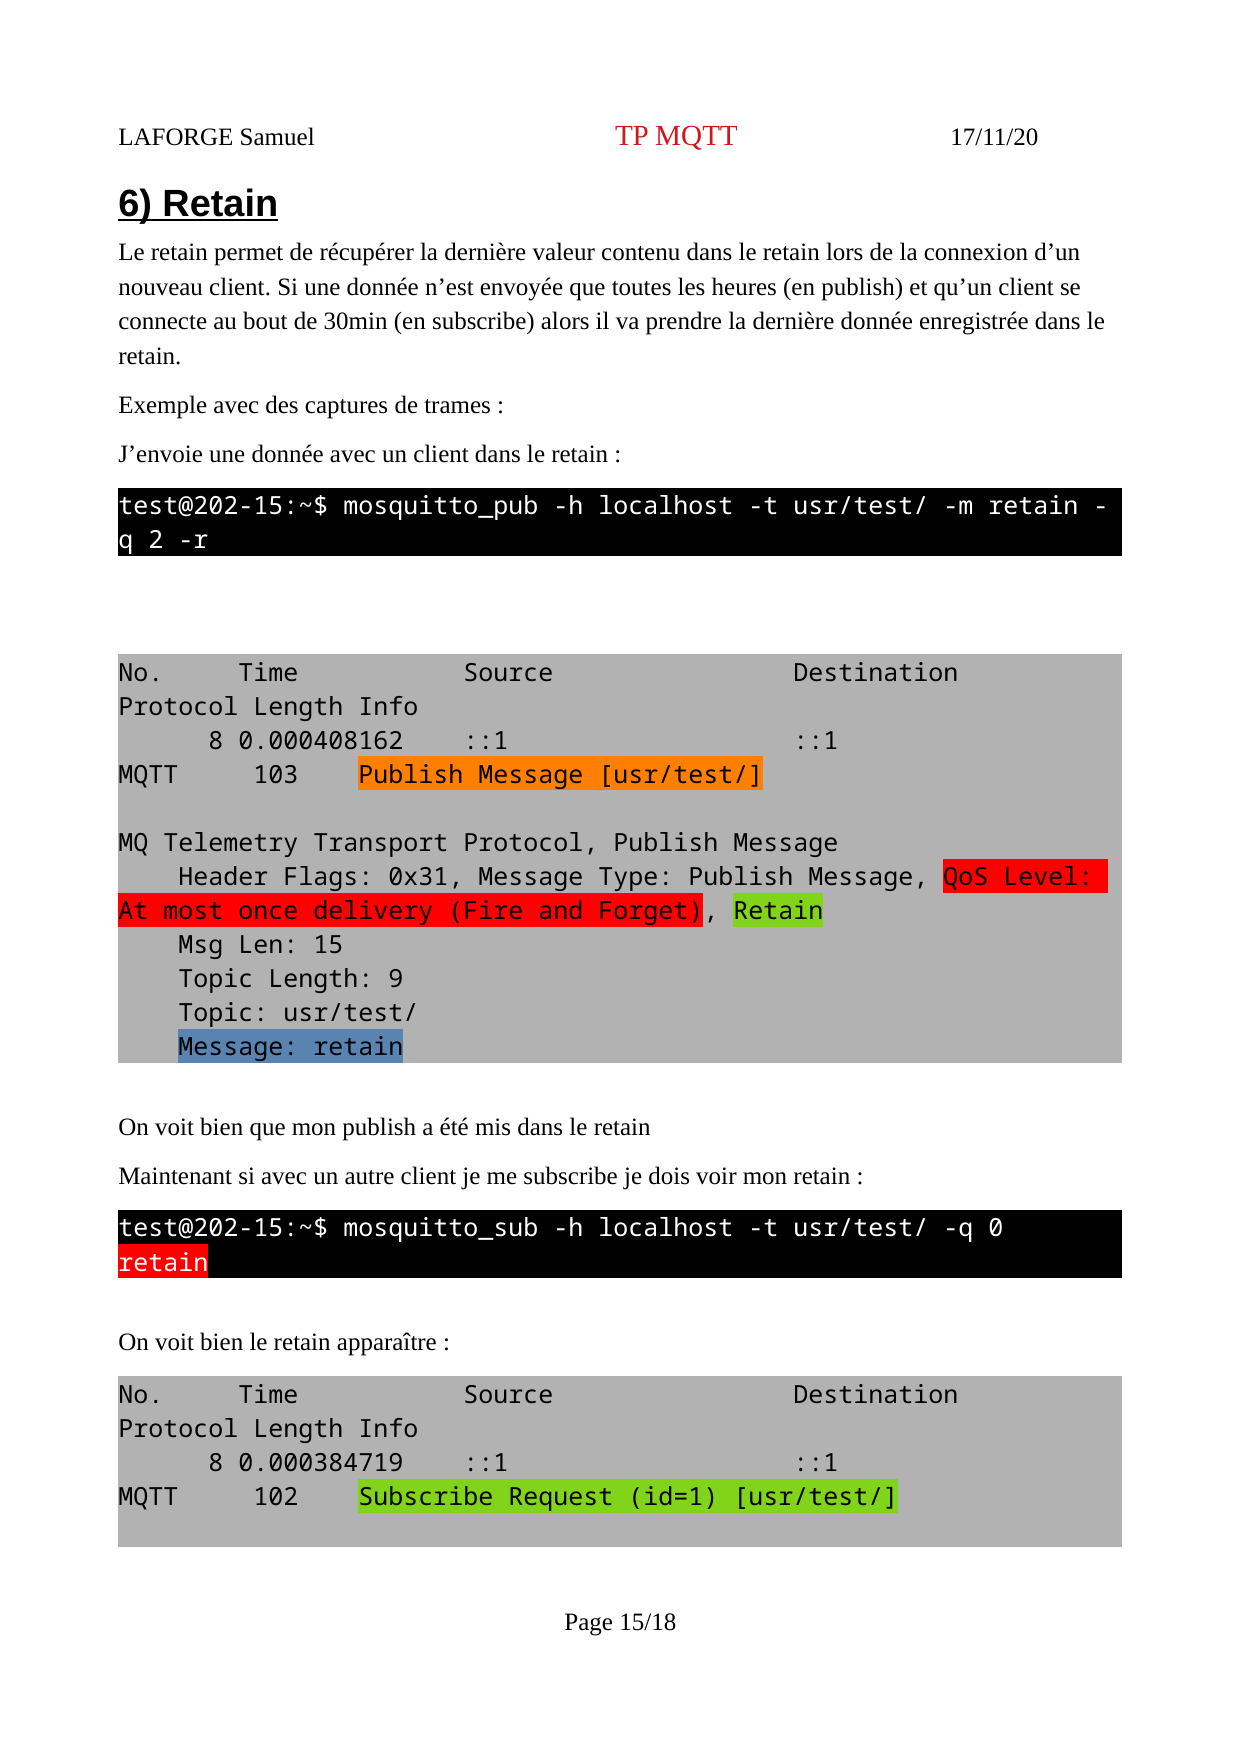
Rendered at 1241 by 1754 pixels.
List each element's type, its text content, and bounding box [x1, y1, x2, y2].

text retain [118, 1244, 1122, 1278]
text Topic Length: 9 [118, 961, 1122, 995]
text Exemple avec des captures de trames : [118, 390, 1122, 418]
text 8 0.000384719 ::1 ::1 MQTT 102 Subscribe Request (id=1) [usr/test/] [118, 1444, 1122, 1513]
text test@202-15:~$ mosquitto_pub -h localhost -t usr/test/ -m retain -q 2 -r [118, 488, 1122, 556]
text test@202-15:~$ mosquitto_sub -h localhost -t usr/test/ -q 0 [118, 1210, 1122, 1244]
text J’envoie une donnée avec un client dans le retain : [118, 439, 1122, 468]
text No. Time Source Destination Protocol Length Info [118, 1376, 1122, 1444]
text MQ Telemetry Transport Protocol, Publish Message [118, 824, 1122, 858]
text 8 0.000408162 ::1 ::1 MQTT 103 Publish Message [usr/test/] [118, 722, 1122, 790]
text Message: retain [118, 1029, 1122, 1063]
text Topic: usr/test/ [118, 995, 1122, 1029]
text On voit bien le retain apparaître : [118, 1327, 1122, 1356]
text No. Time Source Destination Protocol Length Info [118, 654, 1122, 722]
text Maintenant si avec un autre client je me subscribe je dois voir mon retain : [118, 1161, 1122, 1190]
text Header Flags: 0x31, Message Type: Publish Message, QoS Level: At most once delivery (Fire and Forget), Retain [118, 858, 1122, 927]
text Msg Len: 15 [118, 927, 1122, 961]
subtitle 6) Retain [118, 181, 1122, 225]
text On voit bien que mon publish a été mis dans le retain [118, 1112, 1122, 1141]
text Le retain permet de récupérer la dernière valeur contenu dans le retain lors de la connexion d’un nouveau client. Si une donnée n’est envoyée que toutes les heures (en publish) et qu’un client se connecte au bout de 30min (en subscribe) alors il va prendre la dernière donnée enregistrée dans le retain. [118, 237, 1122, 369]
